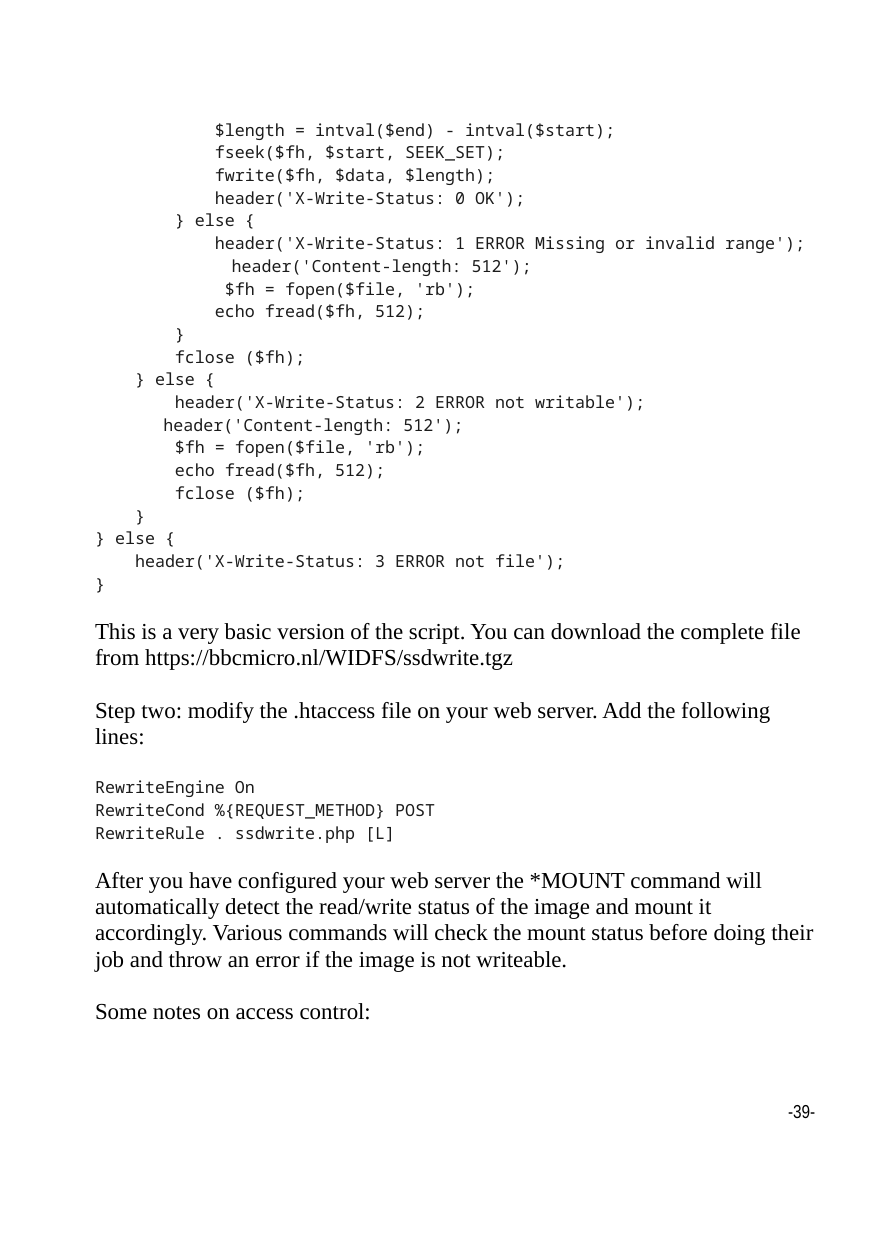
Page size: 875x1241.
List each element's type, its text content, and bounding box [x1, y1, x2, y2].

text header('Content-length: 512'); [95, 413, 815, 436]
text echo fread($fh, 512); [95, 300, 815, 322]
text } [95, 572, 815, 595]
text } [95, 504, 815, 527]
text fclose ($fh); [95, 345, 815, 368]
text } else { [95, 368, 815, 391]
text header('Content-length: 512'); [95, 254, 815, 277]
text header('X-Write-Status: 2 ERROR not writable'); [95, 391, 815, 413]
text Step two: modify the .htaccess file on your web server. Add the following lines: [95, 697, 815, 749]
text RewriteEngine On [95, 776, 815, 798]
text $fh = fopen($file, 'rb'); [95, 436, 815, 459]
text RewriteRule . ssdwrite.php [L] [95, 821, 815, 844]
text } else { [95, 209, 815, 232]
text header('X-Write-Status: 3 ERROR not file'); [95, 549, 815, 572]
text echo fread($fh, 512); [95, 459, 815, 481]
text This is a very basic version of the script. You can download the complete file from https://bbcmicro.nl/WIDFS/ssdwrite.tgz [95, 618, 815, 670]
text header('X-Write-Status: 1 ERROR Missing or invalid range'); [95, 232, 815, 254]
text $length = intval($end) - intval($start); [95, 118, 815, 141]
text After you have configured your web server the *MOUNT command will automatically detect the read/write status of the image and mount it accordingly. Various commands will check the mount status before doing their job and throw an error if the image is not writeable. [95, 867, 815, 972]
text fseek($fh, $start, SEEK_SET); [95, 141, 815, 163]
text $fh = fopen($file, 'rb'); [95, 277, 815, 300]
text } [95, 322, 815, 345]
text RewriteCond %{REQUEST_METHOD} POST [95, 798, 815, 821]
text fwrite($fh, $data, $length); [95, 163, 815, 186]
text } else { [95, 527, 815, 549]
text Some notes on access control: [95, 998, 815, 1025]
text fclose ($fh); [95, 481, 815, 504]
text header('X-Write-Status: 0 OK'); [95, 186, 815, 209]
